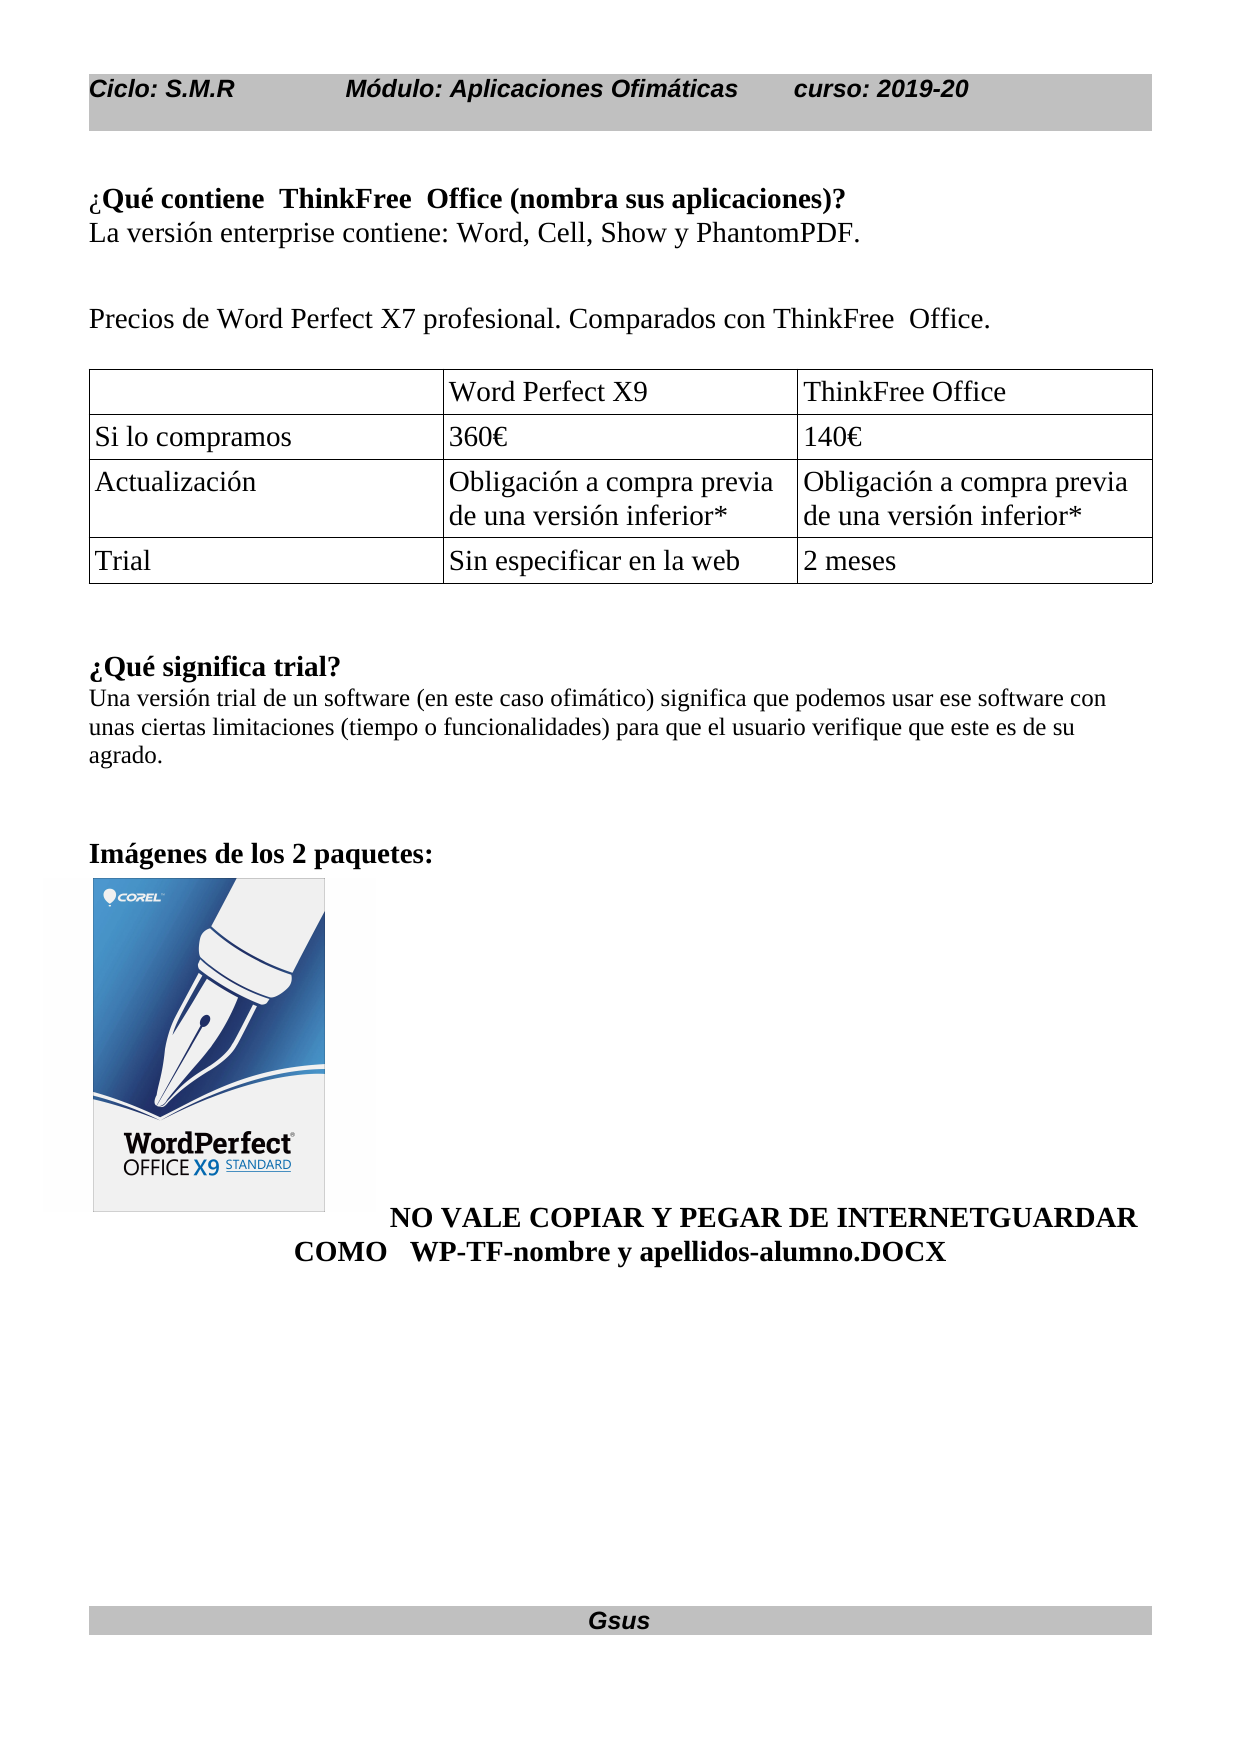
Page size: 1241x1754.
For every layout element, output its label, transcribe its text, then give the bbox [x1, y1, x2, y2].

table_cell 360€ [444, 415, 797, 459]
table_cell Actualización [90, 460, 443, 537]
text ¿Qué significa trial? [89, 649, 1152, 683]
text Una versión trial de un software (en este caso ofimático) significa que podemos usar ese software con unas ciertas limitaciones (tiempo o funcionalidades) para que el usuario verifique que este es de su agrado. [89, 683, 1152, 769]
table_cell Sin especificar en la web [444, 538, 797, 582]
table_header ThinkFree Office [798, 370, 1152, 413]
table_cell Obligación a compra previa de una versión inferior* [798, 460, 1152, 537]
table_cell Si lo compramos [90, 415, 443, 459]
table_header Word Perfect X9 [444, 370, 797, 413]
text Precios de Word Perfect X7 profesional. Comparados con ThinkFree Office. [89, 301, 1152, 335]
picture [42, 878, 376, 1212]
table_cell 2 meses [798, 538, 1152, 582]
text Imágenes de los 2 paquetes: [89, 836, 1152, 870]
table_cell Obligación a compra previa de una versión inferior* [444, 460, 797, 537]
text La versión enterprise contiene: Word, Cell, Show y PhantomPDF. [89, 215, 1152, 248]
table_cell Trial [90, 538, 443, 582]
table_cell 140€ [798, 415, 1152, 459]
text NO VALE COPIAR Y PEGAR DE INTERNETGUARDAR COMO WP-TF-nombre y apellidos-alumno.DOCX [89, 1201, 1152, 1268]
text ¿Qué contiene ThinkFree Office (nombra sus aplicaciones)? [89, 181, 1152, 215]
table_header [90, 370, 443, 413]
